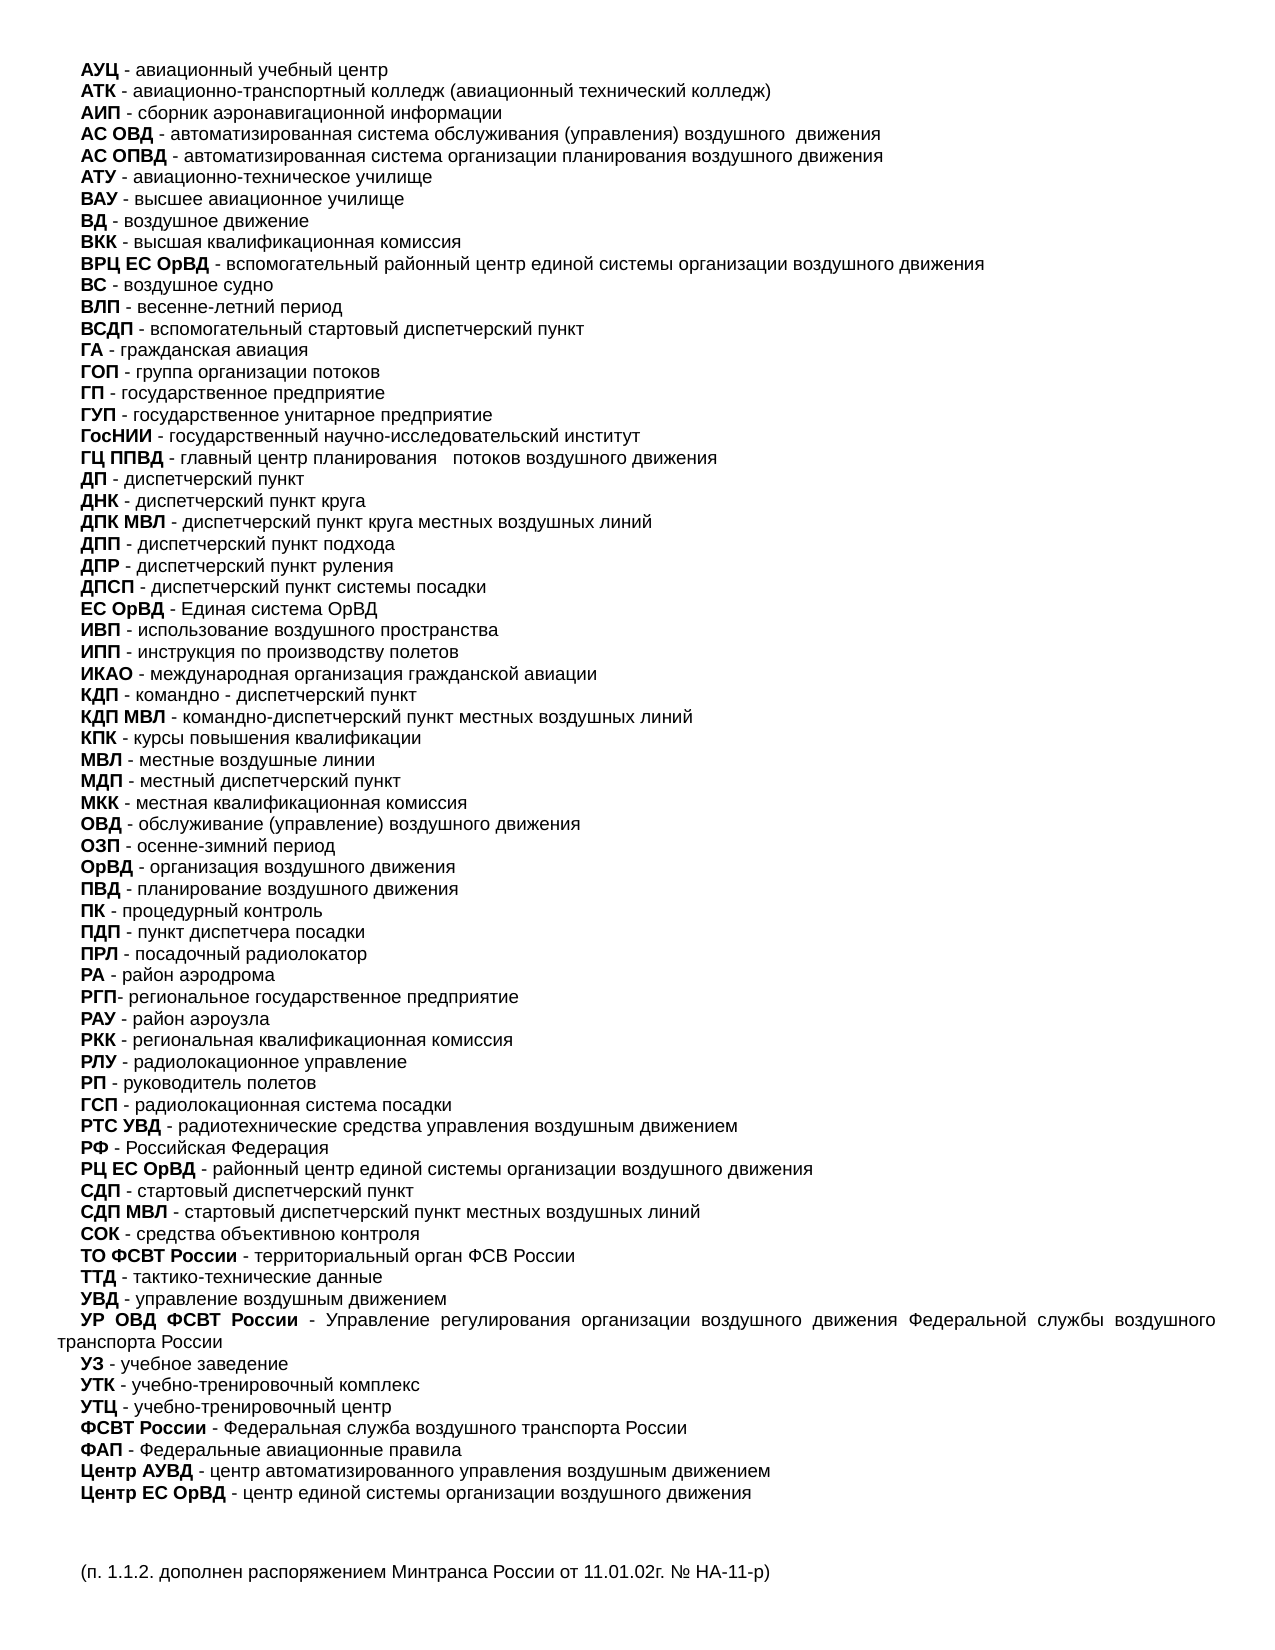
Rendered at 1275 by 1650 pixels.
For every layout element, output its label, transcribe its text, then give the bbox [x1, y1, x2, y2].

text АТК - авиационно-транспортный колледж (авиационный технический колледж) [57, 80, 1216, 102]
text КПК - курсы повышения квалификации [57, 727, 1216, 748]
text ГСП - радиолокационная система посадки [57, 1093, 1216, 1115]
text ДП - диспетчерский пункт [57, 468, 1216, 490]
text РКК - региональная квалификационная комиссия [57, 1029, 1216, 1050]
text АС ОВД - автоматизированная система обслуживания (управления) воздушного движения [57, 123, 1216, 145]
text ГУП - государственное унитарное предприятие [57, 403, 1216, 425]
text ЕС ОрВД - Единая система ОрВД [57, 598, 1216, 619]
text МДП - местный диспетчерский пункт [57, 770, 1216, 792]
text РЛУ - радиолокационное управление [57, 1050, 1216, 1072]
text ВЛП - весенне-летний период [57, 296, 1216, 317]
text ГА - гражданская авиация [57, 339, 1216, 360]
text ФАП - Федеральные авиационные правила [57, 1438, 1216, 1460]
text АС ОПВД - автоматизированная система организации планирования воздушного движения [57, 145, 1216, 166]
text ИКАО - международная организация гражданской авиации [57, 662, 1216, 684]
text КДП - командно - диспетчерский пункт [57, 684, 1216, 705]
text ГП - государственное предприятие [57, 382, 1216, 403]
text ДПСП - диспетчерский пункт системы посадки [57, 576, 1216, 598]
text ВД - воздушное движение [57, 209, 1216, 231]
text РП - руководитель полетов [57, 1072, 1216, 1093]
text (п. 1.1.2. дополнен распоряжением Минтранса России от 11.01.02г. № НА-11-р) [57, 1561, 1216, 1582]
text СДП МВЛ - стартовый диспетчерский пункт местных воздушных линий [57, 1201, 1216, 1223]
text СДП - стартовый диспетчерский пункт [57, 1180, 1216, 1201]
text АТУ - авиационно-техническое училище [57, 166, 1216, 188]
text PЦ ЕС ОрВД - районный центр единой системы организации воздушного движения [57, 1158, 1216, 1180]
text ВСДП - вспомогательный стартовый диспетчерский пункт [57, 317, 1216, 339]
text ПК - процедурный контроль [57, 899, 1216, 921]
text ГОП - группа организации потоков [57, 360, 1216, 382]
text ВКК - высшая квалификационная комиссия [57, 231, 1216, 253]
text ВАУ - высшее авиационное училище [57, 188, 1216, 209]
text КДП МВЛ - командно-диспетчерский пункт местных воздушных линий [57, 705, 1216, 727]
text УВД - управление воздушным движением [57, 1288, 1216, 1309]
text МКК - местная квалификационная комиссия [57, 792, 1216, 813]
text ПВД - планирование воздушного движения [57, 878, 1216, 899]
text ПРЛ - посадочный радиолокатор [57, 943, 1216, 964]
text ДПП - диспетчерский пункт подхода [57, 533, 1216, 554]
text УТЦ - учебно-тренировочный центр [57, 1395, 1216, 1417]
text ИВП - использование воздушного пространства [57, 619, 1216, 641]
text ДПК МВЛ - диспетчерский пункт круга местных воздушных линий [57, 511, 1216, 533]
text УР ОВД ФСВТ России - Управление регулирования организации воздушного движения Федеральной службы воздушного транспорта России [57, 1309, 1216, 1352]
text АУЦ - авиационный учебный центр [57, 58, 1216, 80]
text ВС - воздушное судно [57, 274, 1216, 296]
text ГосНИИ - государственный научно-исследовательский институт [57, 425, 1216, 447]
text УЗ - учебное заведение [57, 1352, 1216, 1374]
text ГЦ ППВД - главный центр планирования потоков воздушного движения [57, 447, 1216, 468]
text ТО ФСВТ России - территориальный орган ФСВ России [57, 1244, 1216, 1266]
text АИП - сборник аэронавигационной информации [57, 102, 1216, 123]
text МВЛ - местные воздушные линии [57, 748, 1216, 770]
text ВРЦ ЕС ОрВД - вспомогательный районный центр единой системы организации воздушного движения [57, 253, 1216, 274]
text ПДП - пункт диспетчера посадки [57, 921, 1216, 943]
text Центр ЕС ОрВД - центр единой системы организации воздушного движения [57, 1482, 1216, 1503]
text ДНК - диспетчерский пункт круга [57, 490, 1216, 511]
text Центр АУВД - центр автоматизированного управления воздушным движением [57, 1460, 1216, 1482]
text СОК - средства объективною контроля [57, 1223, 1216, 1244]
text ДПР - диспетчерский пункт руления [57, 554, 1216, 576]
text РГП- региональное государственное предприятие [57, 986, 1216, 1007]
text РАУ - район аэроузла [57, 1007, 1216, 1029]
text PA - район аэродрома [57, 964, 1216, 986]
text ТТД - тактико-технические данные [57, 1266, 1216, 1288]
text УТК - учебно-тренировочный комплекс [57, 1374, 1216, 1395]
text ОрВД - организация воздушного движения [57, 856, 1216, 878]
text ФСВТ России - Федеральная служба воздушного транспорта России [57, 1417, 1216, 1438]
text РТС УВД - радиотехнические средства управления воздушным движением [57, 1115, 1216, 1137]
text РФ - Российская Федерация [57, 1137, 1216, 1158]
text ОЗП - осенне-зимний период [57, 835, 1216, 856]
text ОВД - обслуживание (управление) воздушного движения [57, 813, 1216, 835]
text ИПП - инструкция по производству полетов [57, 641, 1216, 662]
